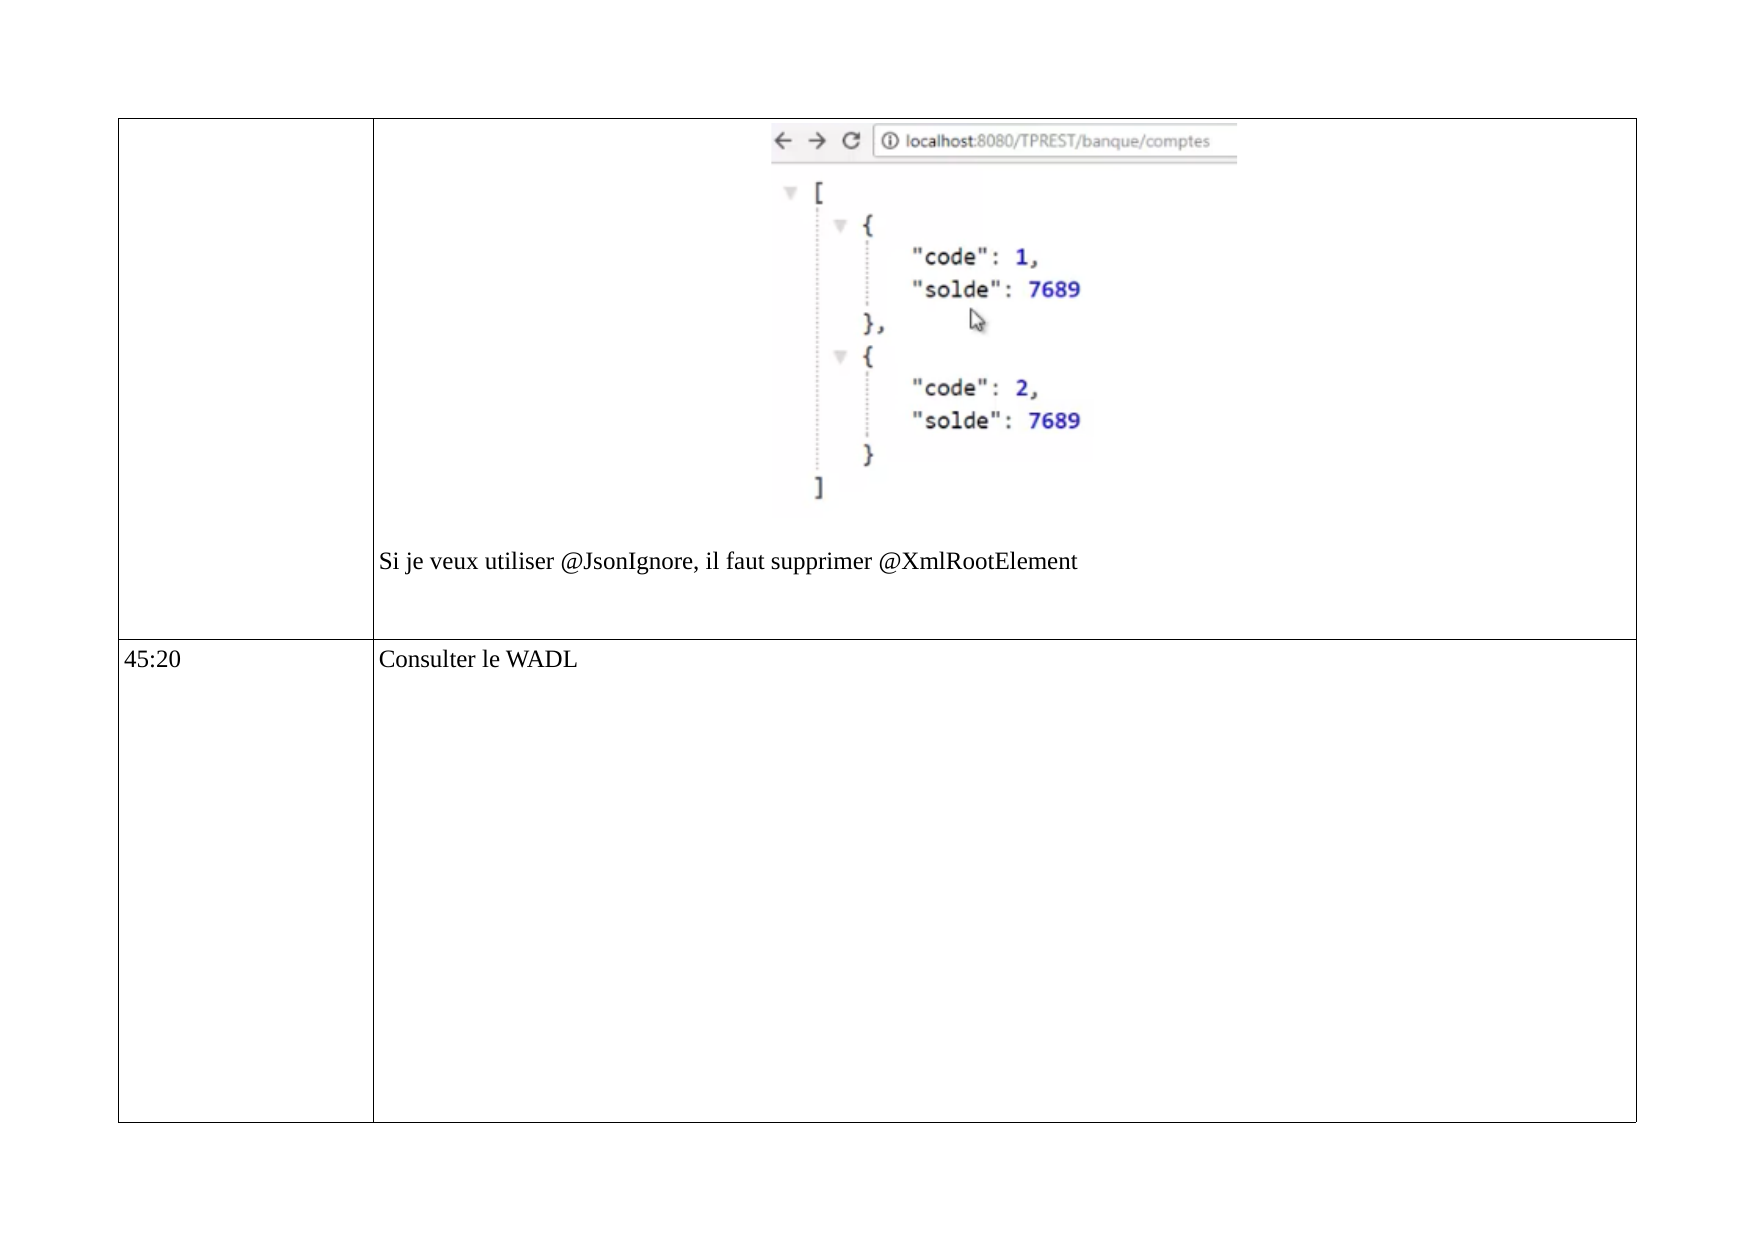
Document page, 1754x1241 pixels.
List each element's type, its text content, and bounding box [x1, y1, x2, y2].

table_cell Consulter le WADL [374, 640, 1636, 1122]
table_cell 45:20 [119, 640, 373, 1122]
table_cell [119, 119, 373, 638]
table_cell Si je veux utiliser @JsonIgnore, il faut supprimer @XmlRootElement [374, 119, 1636, 638]
picture [771, 123, 1238, 518]
